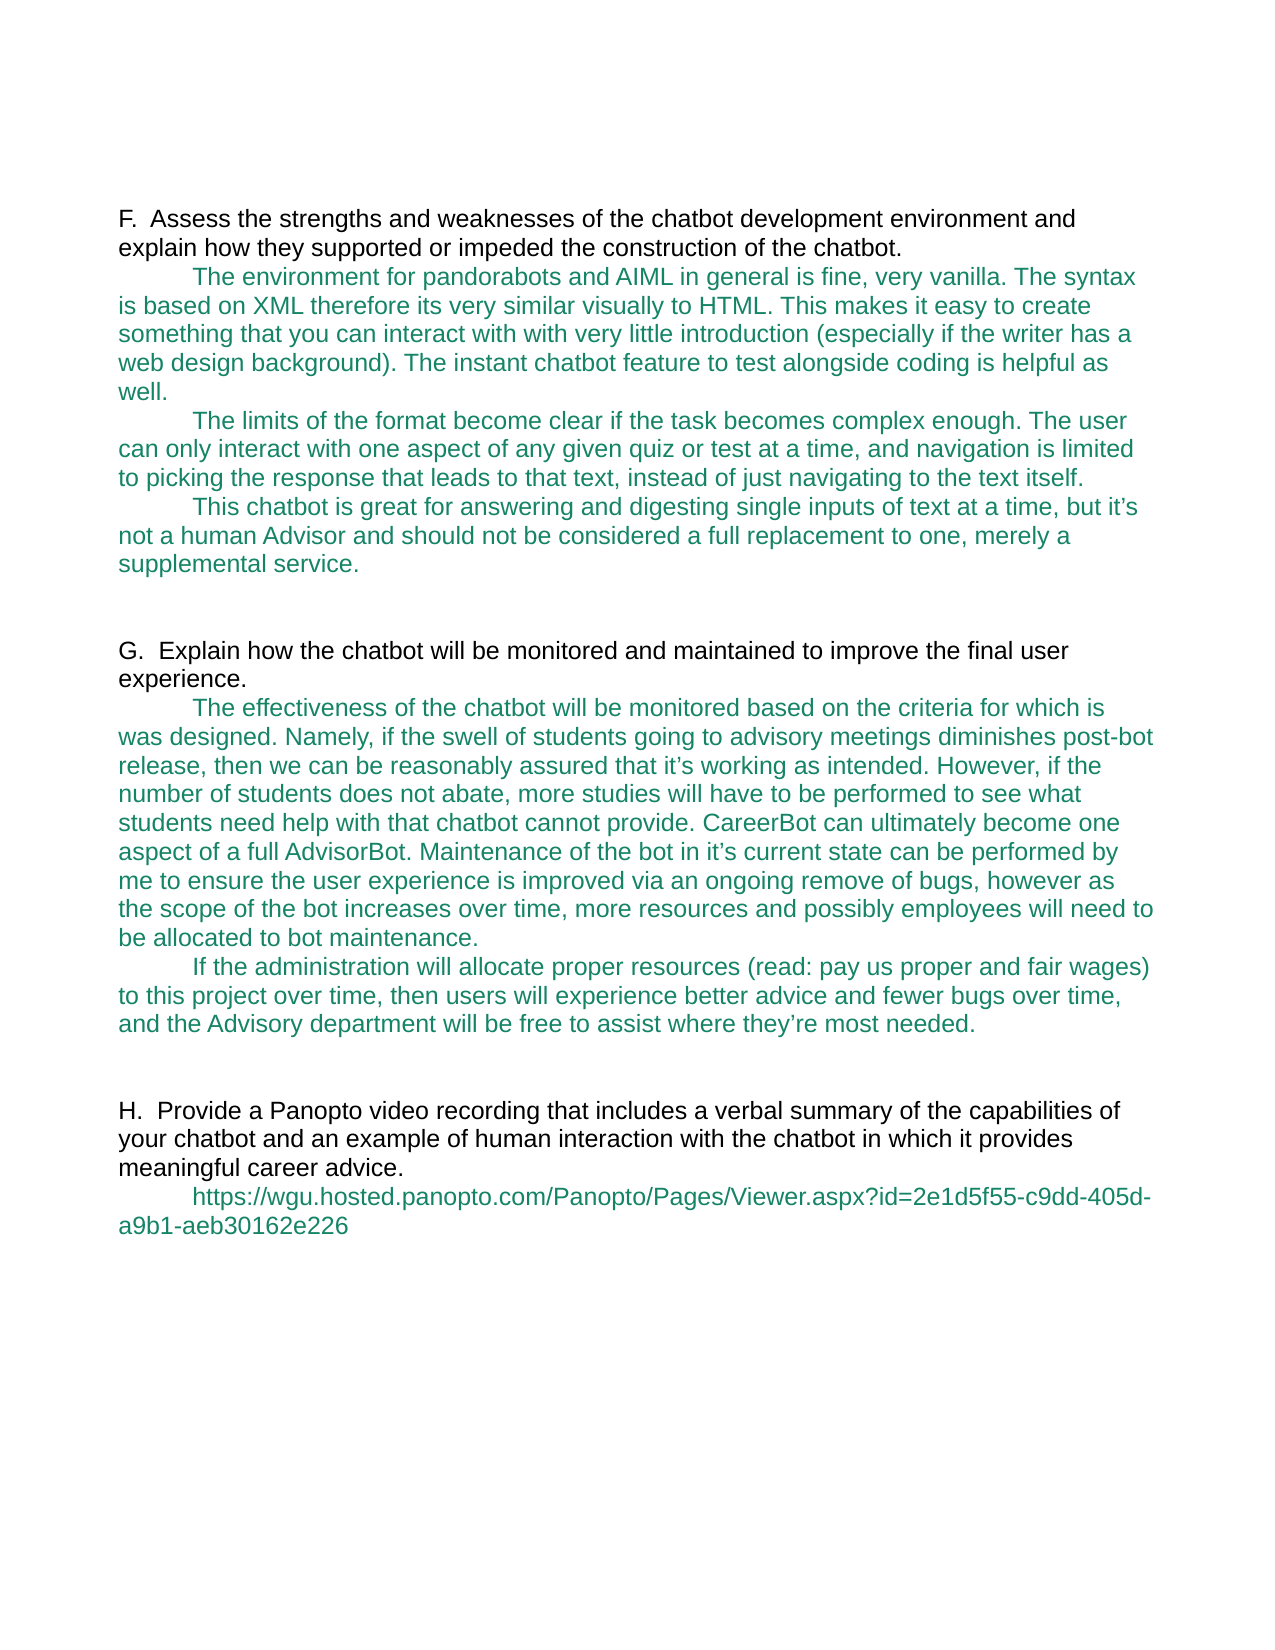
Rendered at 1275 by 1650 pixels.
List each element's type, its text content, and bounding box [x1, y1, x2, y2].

text https://wgu.hosted.panopto.com/Panopto/Pages/Viewer.aspx?id=2e1d5f55-c9dd-405d-a9b1-aeb30162e226 [118, 1182, 1157, 1239]
text The limits of the format become clear if the task becomes complex enough. The user can only interact with one aspect of any given quiz or test at a time, and navigation is limited to picking the response that leads to that text, instead of just navigating to the text itself. [118, 406, 1157, 492]
text If the administration will allocate proper resources (read: pay us proper and fair wages) to this project over time, then users will experience better advice and fewer bugs over time, and the Advisory department will be free to assist where they’re most needed. [118, 952, 1157, 1038]
text The effectiveness of the chatbot will be monitored based on the criteria for which is was designed. Namely, if the swell of students going to advisory meetings diminishes post-bot release, then we can be reasonably assured that it’s working as intended. However, if the number of students does not abate, more studies will have to be performed to see what students need help with that chatbot cannot provide. CareerBot can ultimately become one aspect of a full AdvisorBot. Maintenance of the bot in it’s current state can be performed by me to ensure the user experience is improved via an ongoing remove of bugs, however as the scope of the bot increases over time, more resources and possibly employees will need to be allocated to bot maintenance. [118, 693, 1157, 952]
text G. Explain how the chatbot will be monitored and maintained to improve the final user experience. [118, 636, 1157, 693]
text F. Assess the strengths and weaknesses of the chatbot development environment and explain how they supported or impeded the construction of the chatbot. [118, 204, 1157, 262]
text H. Provide a Panopto video recording that includes a verbal summary of the capabilities of your chatbot and an example of human interaction with the chatbot in which it provides meaningful career advice. [118, 1096, 1157, 1182]
text The environment for pandorabots and AIML in general is fine, very vanilla. The syntax is based on XML therefore its very similar visually to HTML. This makes it easy to create something that you can interact with with very little introduction (especially if the writer has a web design background). The instant chatbot feature to test alongside coding is helpful as well. [118, 262, 1157, 406]
text This chatbot is great for answering and digesting single inputs of text at a time, but it’s not a human Advisor and should not be considered a full replacement to one, merely a supplemental service. [118, 492, 1157, 578]
